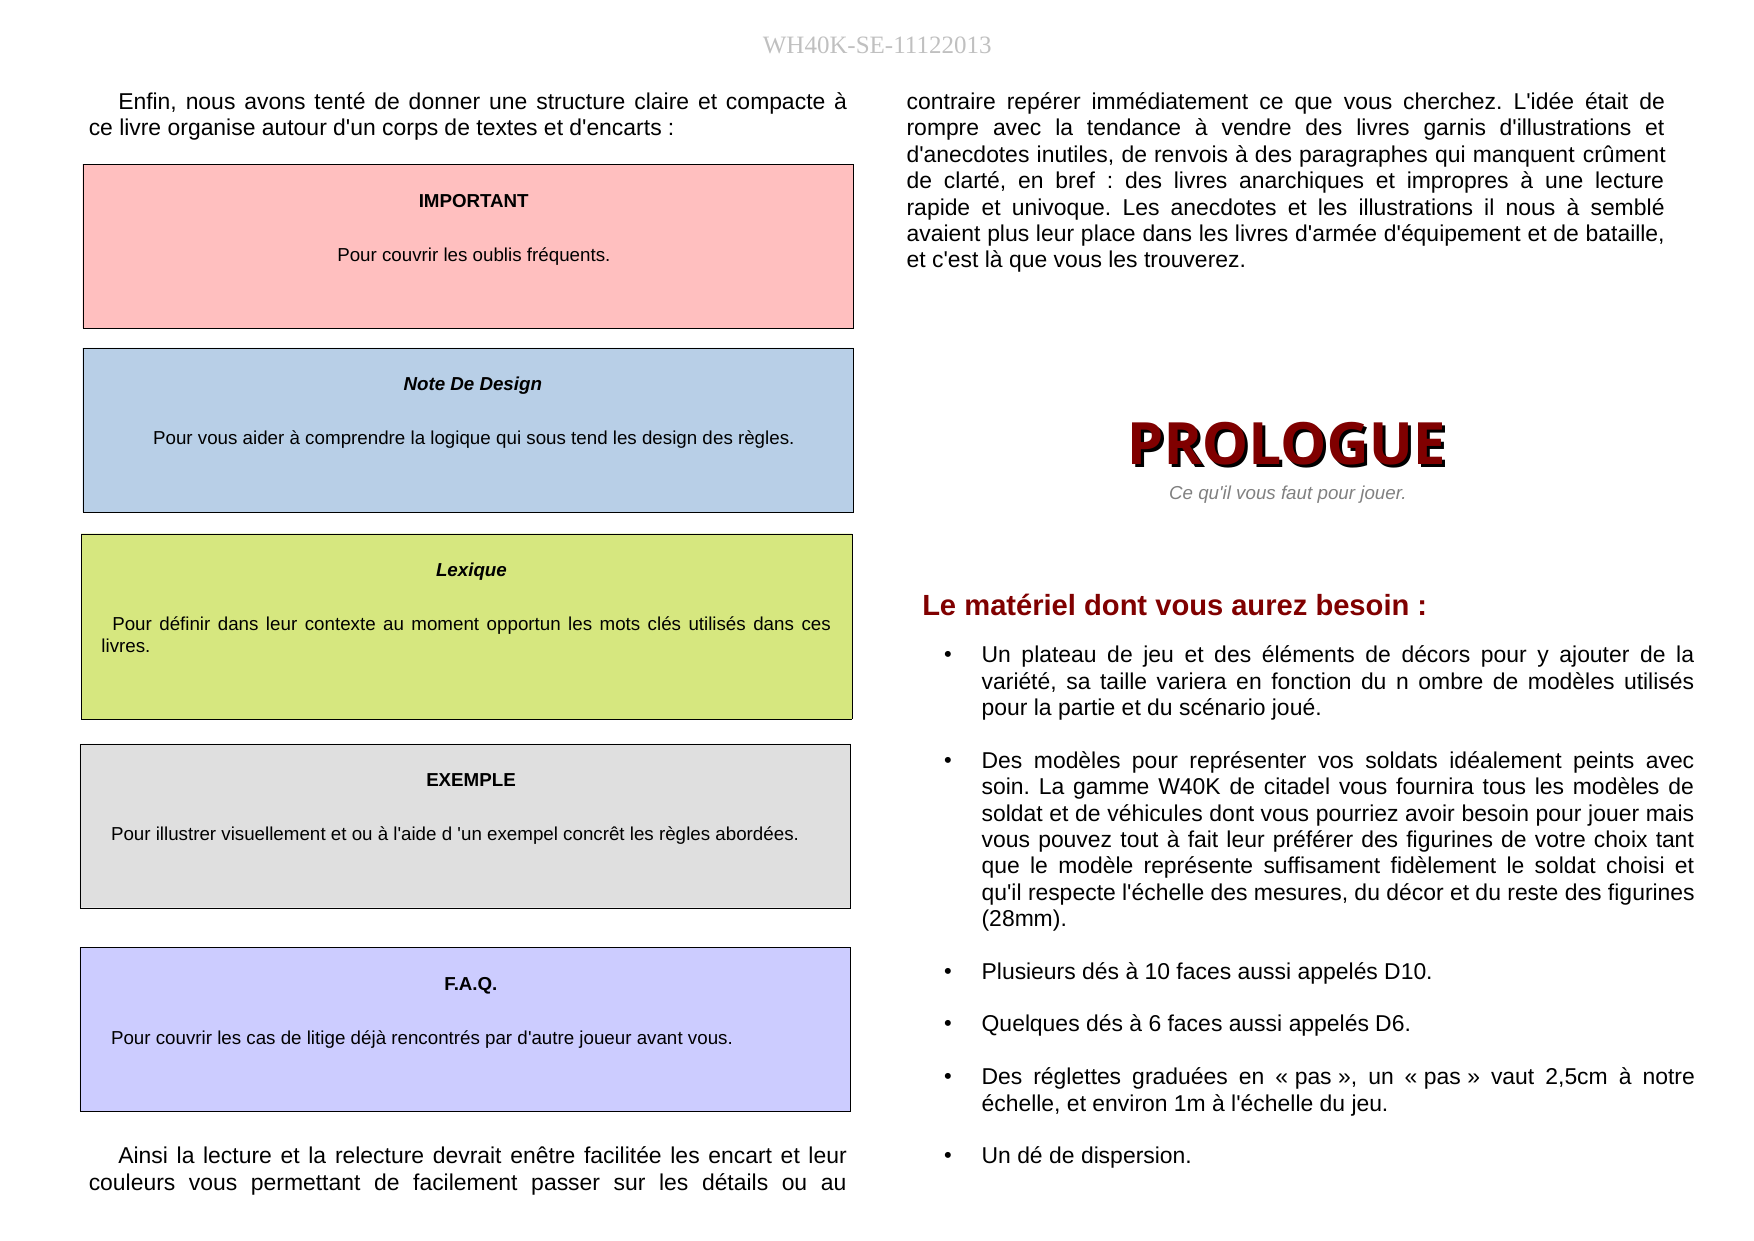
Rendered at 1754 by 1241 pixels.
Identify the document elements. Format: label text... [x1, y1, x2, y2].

text EXEMPLE [100, 769, 831, 791]
text contraire repérer immédiatement ce que vous cherchez. L'idée était de rompre avec la tendance à vendre des livres garnis d'illustrations et d'anecdotes inutiles, de renvois à des paragraphes qui manquent crûment de clarté, en bref : des livres anarchiques et impropres à une lecture rapide et univoque. Les anecdotes et les illustrations il nous à semblé avaient plus leur place dans les livres d'armée d'équipement et de bataille, et c'est là que vous les trouverez. [906, 88, 1665, 272]
text Pour couvrir les oublis fréquents. [103, 244, 833, 265]
text Pour illustrer visuellement et ou à l'aide d 'un exempel concrêt les règles abordées. [100, 823, 831, 845]
text Enfin, nous avons tenté de donner une structure claire et compacte à ce livre organise autour d'un corps de textes et d'encarts : [88, 88, 847, 141]
text [88, 720, 847, 743]
subtitle Ce qu'il vous faut pour jouer. [877, 482, 1695, 503]
subtitle PROLOGUE [877, 402, 1695, 482]
text [88, 329, 847, 347]
text [88, 513, 847, 533]
text Lexique [101, 559, 832, 580]
text Pour couvrir les cas de litige déjà rencontrés par d'autre joueur avant vous. [100, 1026, 831, 1048]
list Un plateau de jeu et des éléments de décors pour y ajouter de la variété, sa taille variera en fonction du n ombre de modèles utilisés pour la partie et du scénario joué. [944, 633, 1695, 721]
text IMPORTANT [103, 189, 833, 211]
list Des modèles pour représenter vos soldats idéalement peints avec soin. La gamme W40K de citadel vous fournira tous les modèles de soldat et de véhicules dont vous pourriez avoir besoin pour jouer mais vous pouvez tout à fait leur préférer des figurines de votre choix tant que le modèle représente suffisament fidèlement le soldat choisi et qu'il respecte l'échelle des mesures, du décor et du reste des figurines (28mm). [944, 732, 1695, 931]
text [88, 909, 847, 947]
text F.A.Q. [100, 972, 831, 994]
text Ainsi la lecture et la relecture devrait enêtre facilitée les encart et leur couleurs vous permettant de facilement passer sur les détails ou au [88, 1112, 847, 1195]
list Des réglettes graduées en « pas », un « pas » vaut 2,5cm à notre échelle, et environ 1m à l'échelle du jeu. [944, 1048, 1695, 1116]
text Note De Design [103, 373, 833, 395]
list Un dé de dispersion. [944, 1128, 1695, 1168]
list Quelques dés à 6 faces aussi appelés D6. [944, 996, 1695, 1037]
text Pour vous aider à comprendre la logique qui sous tend les design des règles. [103, 427, 833, 449]
list Plusieurs dés à 10 faces aussi appelés D10. [944, 943, 1695, 984]
text Pour définir dans leur contexte au moment opportun les mots clés utilisés dans ces livres. [101, 613, 832, 656]
subtitle Le matériel dont vous aurez besoin : [922, 587, 1695, 621]
